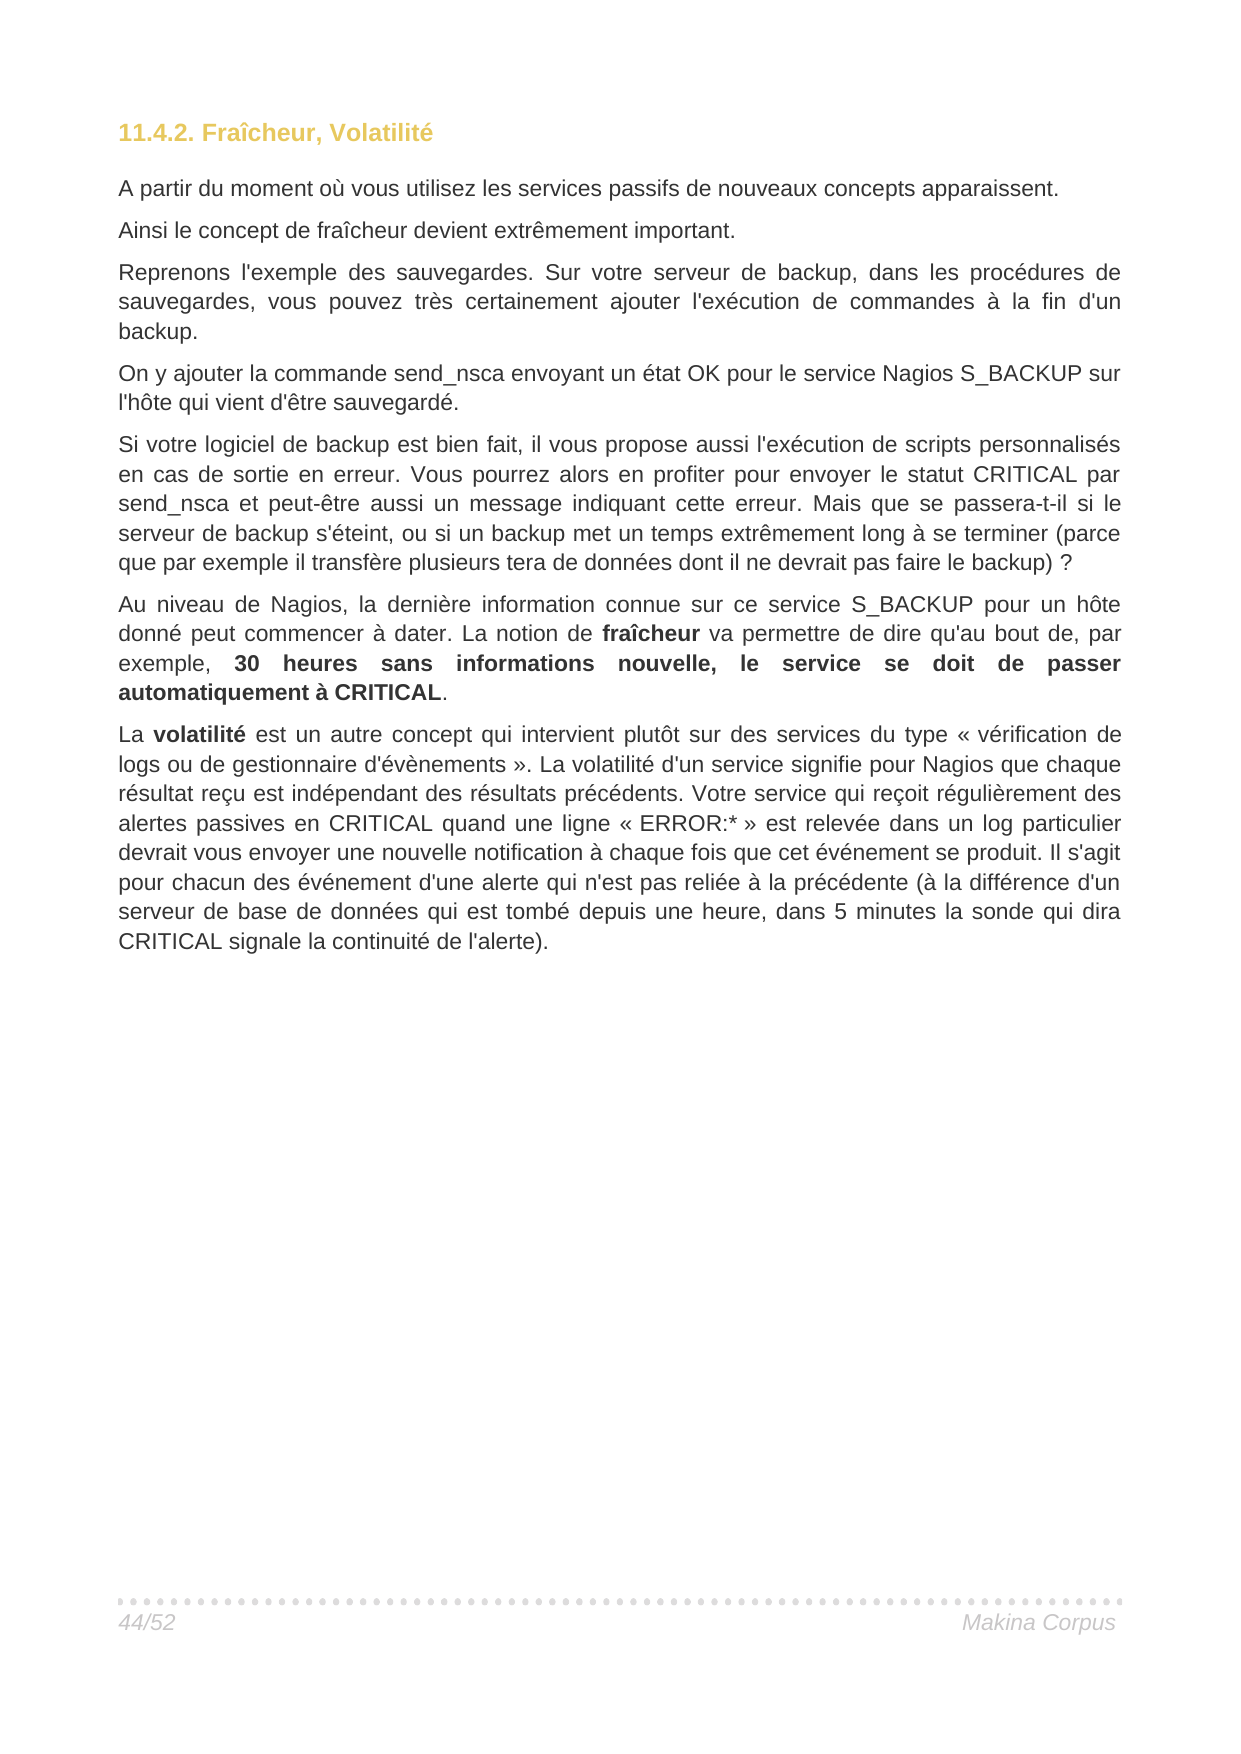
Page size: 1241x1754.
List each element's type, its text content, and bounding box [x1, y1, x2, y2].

text Ainsi le concept de fraîcheur devient extrêmement important. [118, 214, 1122, 244]
subtitle Fraîcheur, Volatilité [118, 118, 1122, 148]
text A partir du moment où vous utilisez les services passifs de nouveaux concepts apparaissent. [118, 173, 1122, 202]
text La volatilité est un autre concept qui intervient plutôt sur des services du type « vérification de logs ou de gestionnaire d'évènements ». La volatilité d'un service signifie pour Nagios que chaque résultat reçu est indépendant des résultats précédents. Votre service qui reçoit régulièrement des alertes passives en CRITICAL quand une ligne « ERROR:* » est relevée dans un log particulier devrait vous envoyer une nouvelle notification à chaque fois que cet événement se produit. Il s'agit pour chacun des événement d'une alerte qui n'est pas reliée à la précédente (à la différence d'un serveur de base de données qui est tombé depuis une heure, dans 5 minutes la sonde qui dira CRITICAL signale la continuité de l'alerte). [118, 719, 1122, 955]
picture [118, 1593, 1123, 1610]
text Reprenons l'exemple des sauvegardes. Sur votre serveur de backup, dans les procédures de sauvegardes, vous pouvez très certainement ajouter l'exécution de commandes à la fin d'un backup. [118, 257, 1122, 345]
text On y ajouter la commande send_nsca envoyant un état OK pour le service Nagios S_BACKUP sur l'hôte qui vient d'être sauvegardé. [118, 357, 1122, 416]
text Si votre logiciel de backup est bien fait, il vous propose aussi l'exécution de scripts personnalisés en cas de sortie en erreur. Vous pourrez alors en profiter pour envoyer le statut CRITICAL par send_nsca et peut-être aussi un message indiquant cette erreur. Mais que se passera-t-il si le serveur de backup s'éteint, ou si un backup met un temps extrêmement long à se terminer (parce que par exemple il transfère plusieurs tera de données dont il ne devrait pas faire le backup) ? [118, 429, 1122, 576]
text Au niveau de Nagios, la dernière information connue sur ce service S_BACKUP pour un hôte donné peut commencer à dater. La notion de fraîcheur va permettre de dire qu'au bout de, par exemple, 30 heures sans informations nouvelle, le service se doit de passer automatiquement à CRITICAL. [118, 589, 1122, 707]
